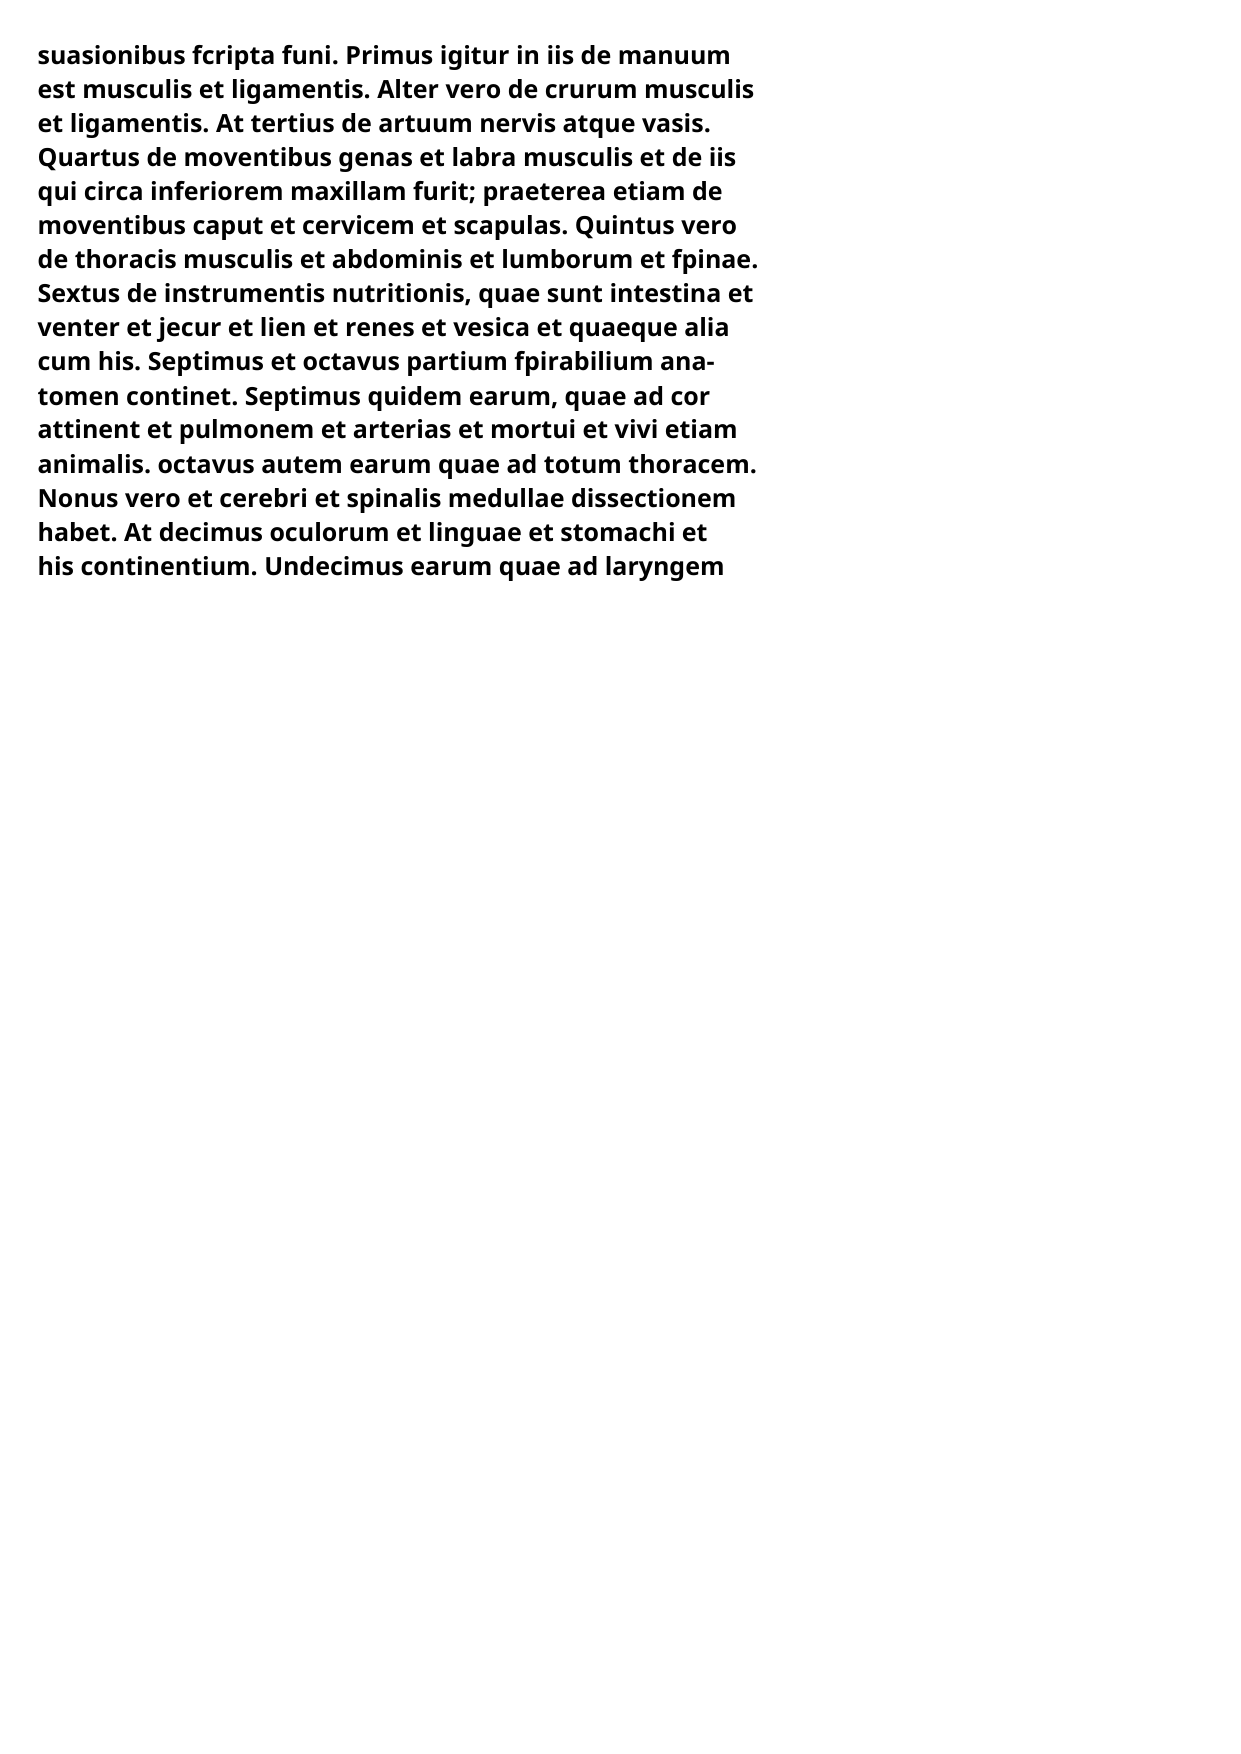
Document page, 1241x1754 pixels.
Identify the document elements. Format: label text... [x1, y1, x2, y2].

text suasionibus fcripta funi. Primus igitur in iis de manuum est musculis et ligamentis. Alter vero de crurum musculis et ligamentis. At tertius de artuum nervis atque vasis. Quartus de moventibus genas et labra musculis et de iis qui circa inferiorem maxillam furit; praeterea etiam de moventibus caput et cervicem et scapulas. Quintus vero de thoracis musculis et abdominis et lumborum et fpinae. Sextus de instrumentis nutritionis, quae sunt intestina et venter et jecur et lien et renes et vesica et quaeque alia cum his. Septimus et octavus partium fpirabilium ana- tomen continet. Septimus quidem earum, quae ad cor attinent et pulmonem et arterias et mortui et vivi etiam animalis. octavus autem earum quae ad totum thoracem. Nonus vero et cerebri et spinalis medullae dissectionem habet. At decimus oculorum et linguae et stomachi et his continentium. Undecimus earum quae ad laryngem [37, 37, 1203, 582]
